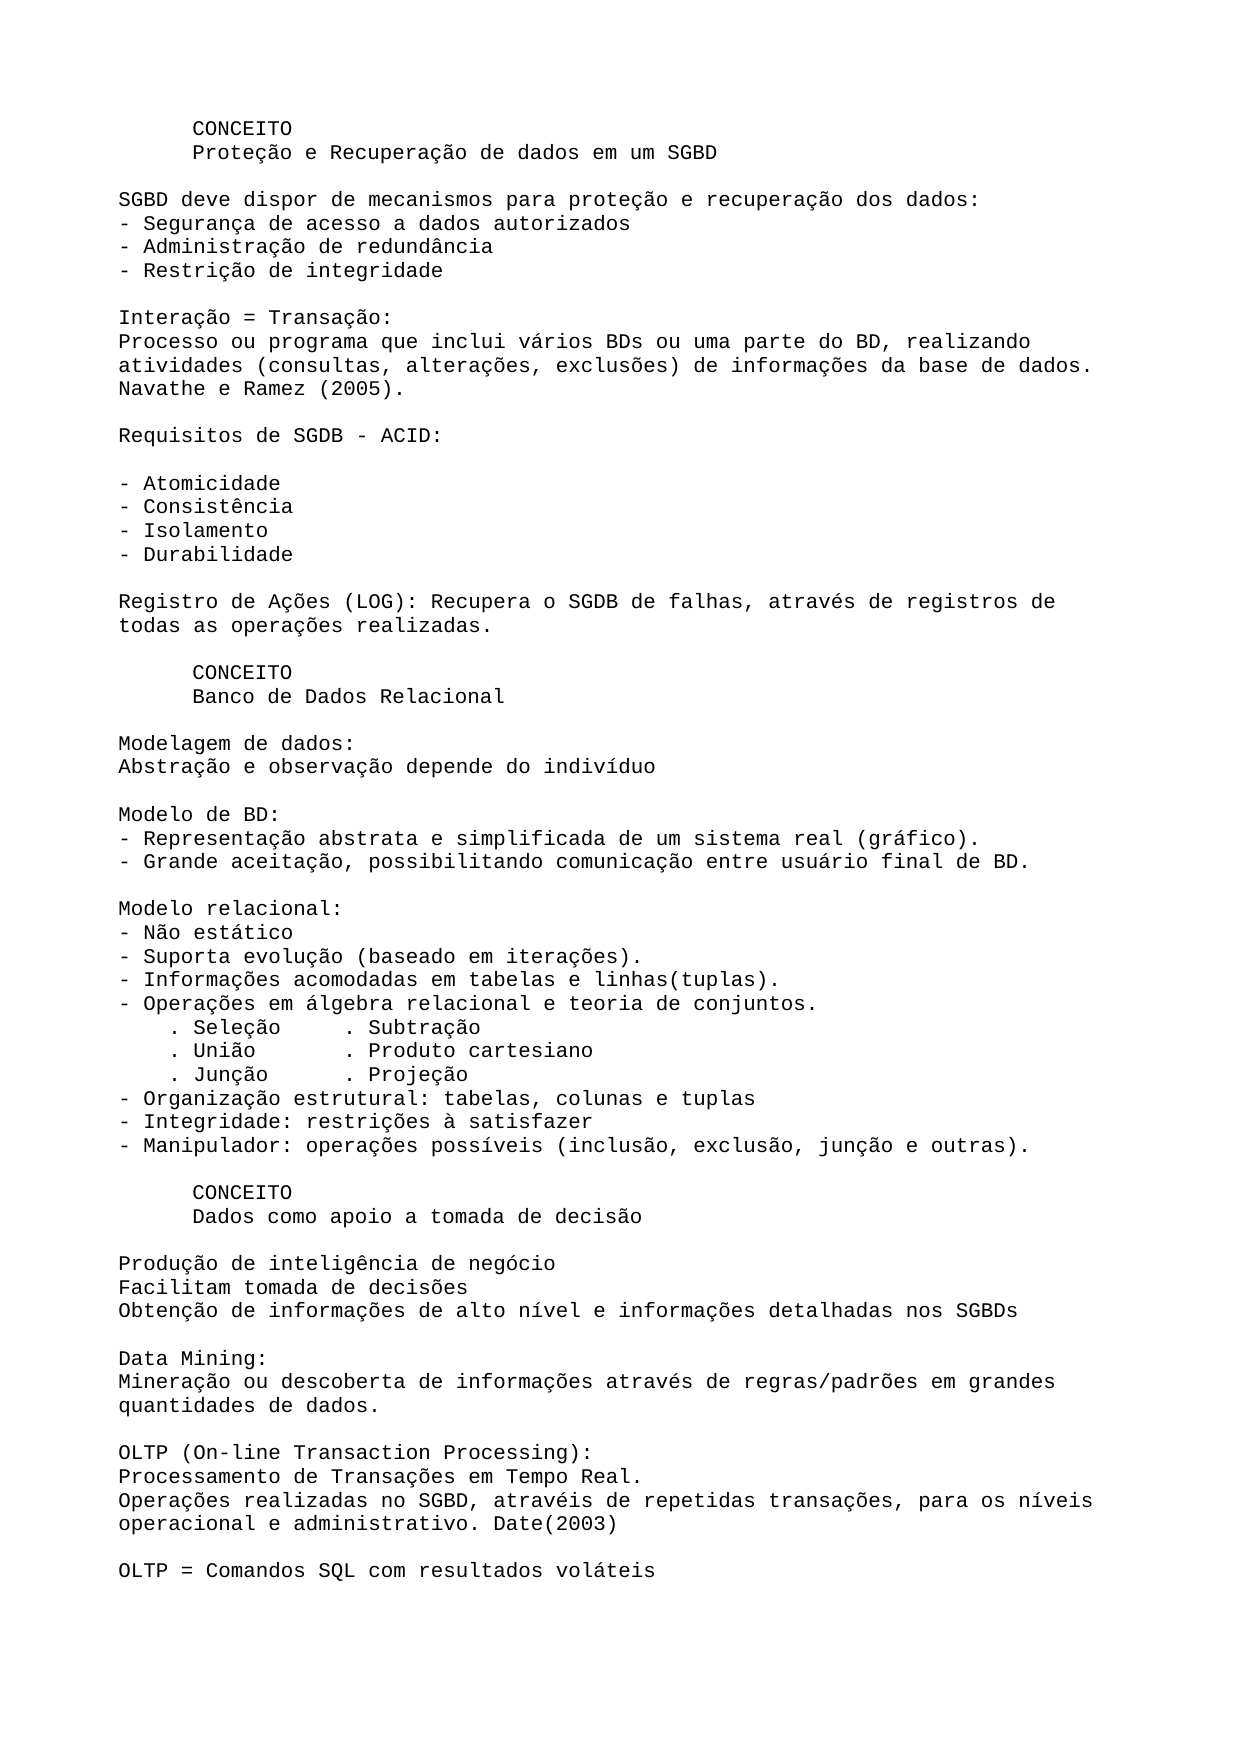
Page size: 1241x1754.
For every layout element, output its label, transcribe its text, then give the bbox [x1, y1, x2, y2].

text - Representação abstrata e simplificada de um sistema real (gráfico). [118, 827, 1122, 851]
text - Informações acomodadas em tabelas e linhas(tuplas). [118, 969, 1122, 993]
text - Segurança de acesso a dados autorizados [118, 213, 1122, 236]
text OLTP = Comandos SQL com resultados voláteis [118, 1561, 1122, 1584]
text Operações realizadas no SGBD, atravéis de repetidas transações, para os níveis operacional e administrativo. Date(2003) [118, 1489, 1122, 1537]
text Processamento de Transações em Tempo Real. [118, 1466, 1122, 1489]
text Registro de Ações (LOG): Recupera o SGDB de falhas, através de registros de todas as operações realizadas. [118, 591, 1122, 638]
text Produção de inteligência de negócio [118, 1253, 1122, 1277]
text - Administração de redundância [118, 236, 1122, 260]
text . Seleção . Subtração [118, 1017, 1122, 1040]
text OLTP (On-line Transaction Processing): [118, 1442, 1122, 1466]
text - Grande aceitação, possibilitando comunicação entre usuário final de BD. [118, 851, 1122, 875]
text Modelo de BD: [118, 804, 1122, 827]
text - Integridade: restrições à satisfazer [118, 1111, 1122, 1135]
text Obtenção de informações de alto nível e informações detalhadas nos SGBDs [118, 1300, 1122, 1324]
text - Suporta evolução (baseado em iterações). [118, 946, 1122, 969]
text - Manipulador: operações possíveis (inclusão, exclusão, junção e outras). [118, 1135, 1122, 1158]
text Data Mining: [118, 1348, 1122, 1371]
text Banco de Dados Relacional [118, 686, 1122, 709]
text CONCEITO [118, 662, 1122, 686]
text Interação = Transação: [118, 307, 1122, 331]
text - Durabilidade [118, 544, 1122, 567]
text Mineração ou descoberta de informações através de regras/padrões em grandes quantidades de dados. [118, 1371, 1122, 1419]
text . Junção . Projeção [118, 1064, 1122, 1088]
text . União . Produto cartesiano [118, 1040, 1122, 1064]
text CONCEITO [118, 118, 1122, 142]
text - Operações em álgebra relacional e teoria de conjuntos. [118, 993, 1122, 1017]
text - Restrição de integridade [118, 260, 1122, 284]
text Proteção e Recuperação de dados em um SGBD [118, 142, 1122, 165]
text Modelagem de dados: [118, 733, 1122, 757]
text Abstração e observação depende do indivíduo [118, 757, 1122, 780]
text SGBD deve dispor de mecanismos para proteção e recuperação dos dados: [118, 189, 1122, 213]
text - Isolamento [118, 520, 1122, 544]
text - Consistência [118, 496, 1122, 520]
text Processo ou programa que inclui vários BDs ou uma parte do BD, realizando atividades (consultas, alterações, exclusões) de informações da base de dados. Navathe e Ramez (2005). [118, 331, 1122, 402]
text Facilitam tomada de decisões [118, 1277, 1122, 1300]
text Modelo relacional: [118, 898, 1122, 922]
text CONCEITO [118, 1182, 1122, 1206]
text Requisitos de SGDB - ACID: [118, 426, 1122, 449]
text - Atomicidade [118, 473, 1122, 496]
text Dados como apoio a tomada de decisão [118, 1206, 1122, 1229]
text - Organização estrutural: tabelas, colunas e tuplas [118, 1088, 1122, 1111]
text - Não estático [118, 922, 1122, 946]
